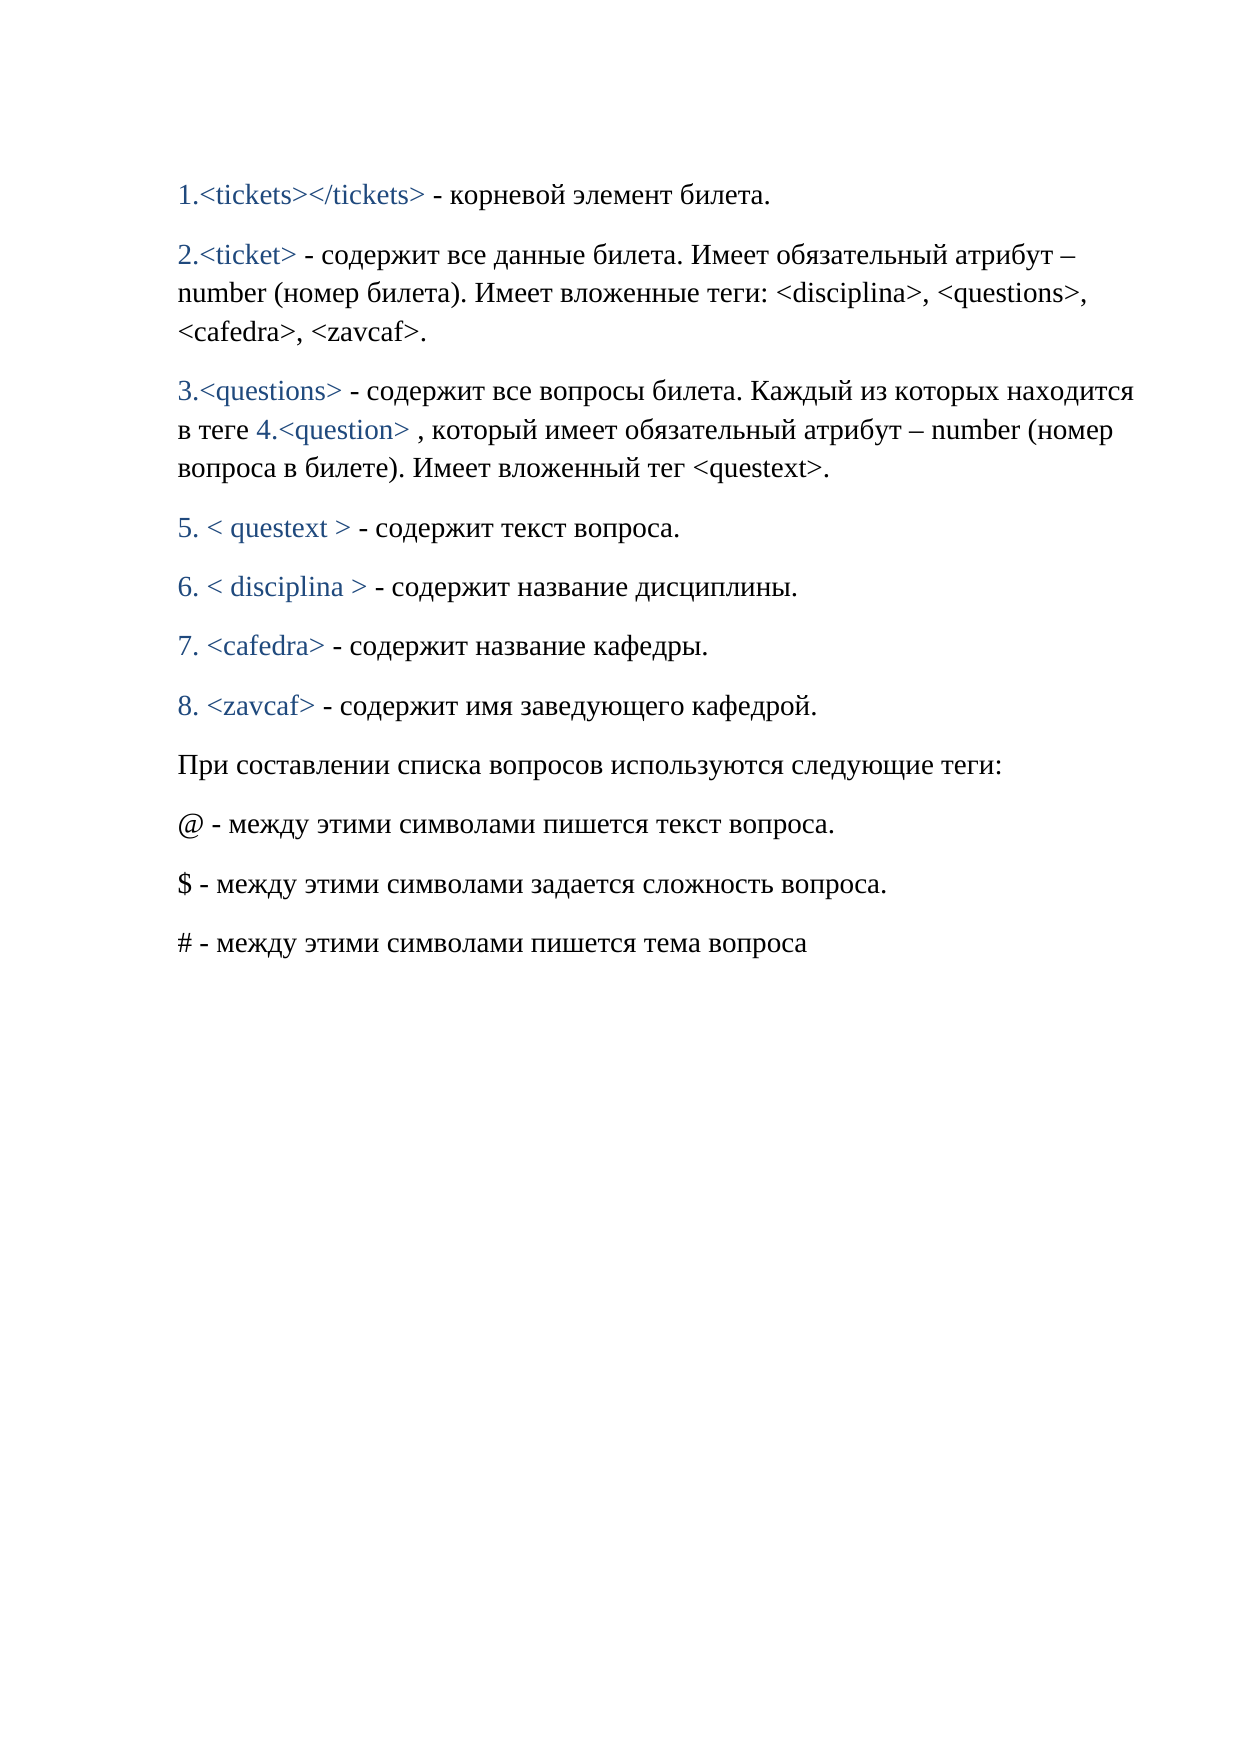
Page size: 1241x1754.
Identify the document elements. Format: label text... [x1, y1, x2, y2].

text 7. <cafedra> - содержит название кафедры. [177, 628, 1152, 662]
text 6. < disciplina > - содержит название дисциплины. [177, 569, 1152, 603]
text 3.<questions> - содержит все вопросы билета. Каждый из которых находится в теге 4.<question> , который имеет обязательный атрибут – number (номер вопроса в билете). Имеет вложенный тег <questext>. [177, 373, 1152, 484]
text При составлении списка вопросов используются следующие теги: [177, 747, 1152, 781]
text 2.<ticket> - содержит все данные билета. Имеет обязательный атрибут – number (номер билета). Имеет вложенные теги: <disciplina>, <questions>, <cafedra>, <zavcaf>. [177, 237, 1152, 347]
text $ - между этими символами задается сложность вопроса. [177, 866, 1152, 899]
text 8. <zavcaf> - содержит имя заведующего кафедрой. [177, 688, 1152, 721]
text 5. < questext > - содержит текст вопроса. [177, 510, 1152, 543]
text # - между этими символами пишется тема вопроса [177, 925, 1152, 959]
text @ - между этими символами пишется текст вопроса. [177, 807, 1152, 840]
text 1.<tickets></tickets> - корневой элемент билета. [177, 177, 1152, 211]
